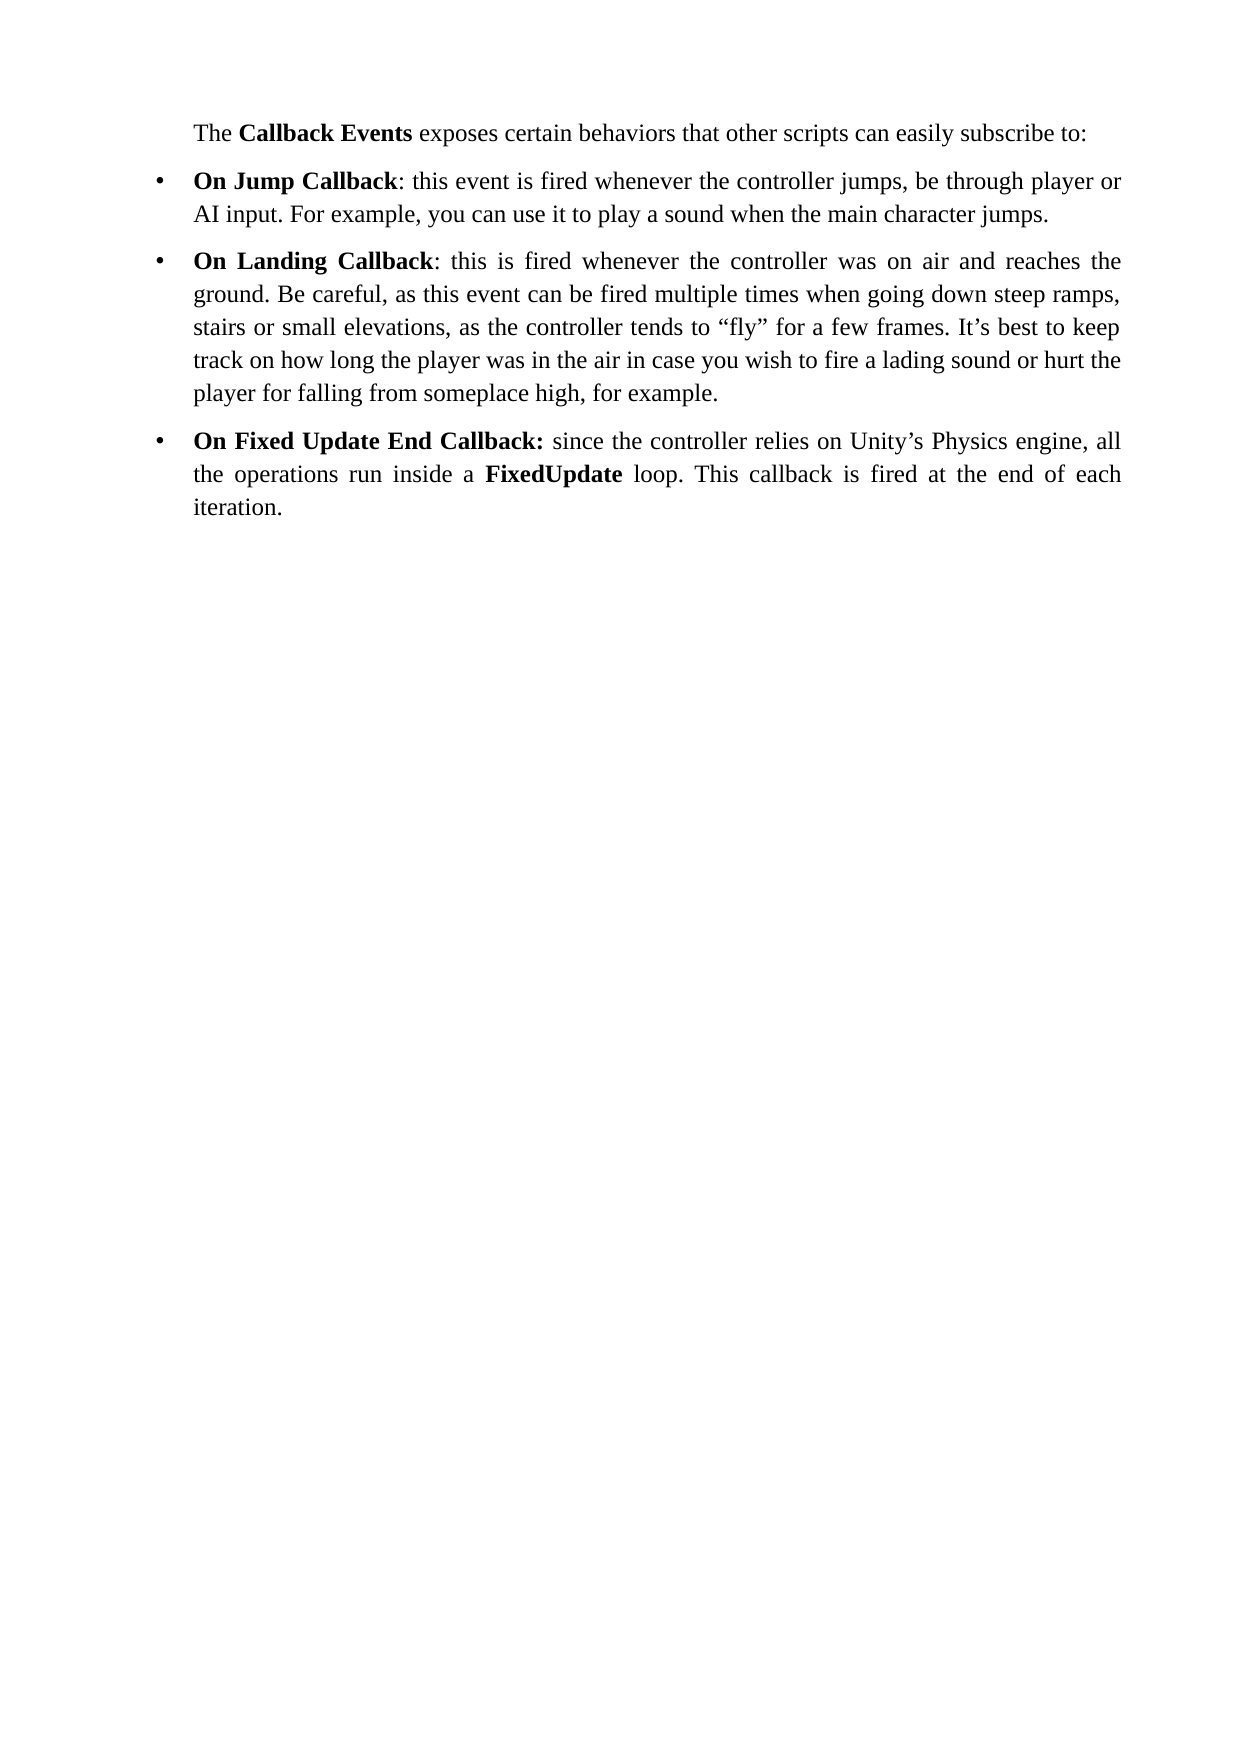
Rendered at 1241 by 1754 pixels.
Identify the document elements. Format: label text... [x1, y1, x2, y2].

text The Callback Events exposes certain behaviors that other scripts can easily subscribe to: [118, 118, 1122, 147]
list On Jump Callback: this event is fired whenever the controller jumps, be through player or AI input. For example, you can use it to play a sound when the main character jumps. [156, 166, 1122, 227]
list On Fixed Update End Callback: since the controller relies on Unity’s Physics engine, all the operations run inside a FixedUpdate loop. This callback is fired at the end of each iteration. [156, 426, 1122, 521]
list On Landing Callback: this is fired whenever the controller was on air and reaches the ground. Be careful, as this event can be fired multiple times when going down steep ramps, stairs or small elevations, as the controller tends to “fly” for a few frames. It’s best to keep track on how long the player was in the air in case you wish to fire a lading sound or hurt the player for falling from someplace high, for example. [156, 246, 1122, 407]
